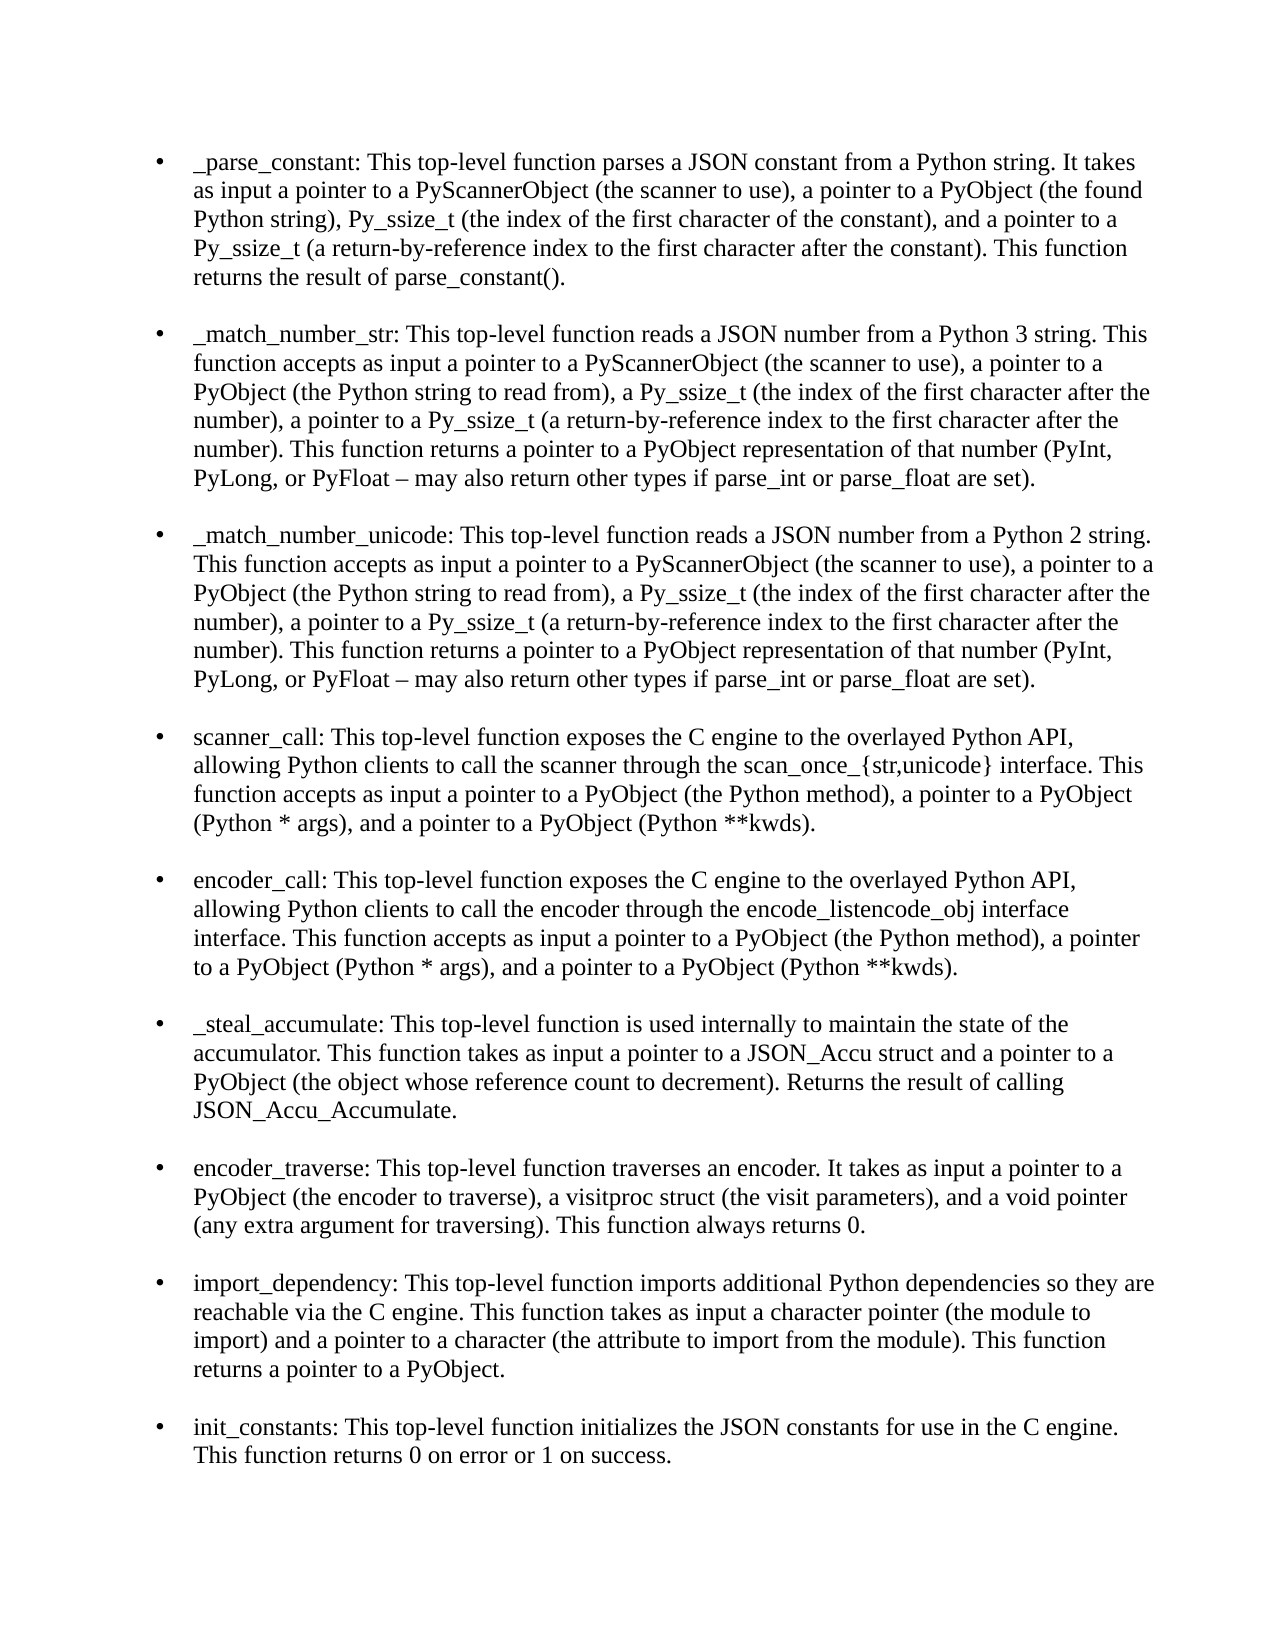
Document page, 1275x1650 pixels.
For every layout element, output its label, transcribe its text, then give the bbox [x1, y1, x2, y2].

list _match_number_str: This top‑level function reads a JSON number from a Python 3 string. This function accepts as input a pointer to a PyScannerObject (the scanner to use), a pointer to a PyObject (the Python string to read from), a Py_ssize_t (the index of the first character after the number), a pointer to a Py_ssize_t (a return‑by‑reference index to the first character after the number). This function returns a pointer to a PyObject representation of that number (PyInt, PyLong, or PyFloat – may also return other types if parse_int or parse_float are set). [156, 319, 1157, 492]
list _parse_constant: This top‑level function parses a JSON constant from a Python string. It takes as input a pointer to a PyScannerObject (the scanner to use), a pointer to a PyObject (the found Python string), Py_ssize_t (the index of the first character of the constant), and a pointer to a Py_ssize_t (a return‑by‑reference index to the first character after the constant). This function returns the result of parse_constant(). [156, 147, 1157, 291]
list _steal_accumulate: This top‑level function is used internally to maintain the state of the accumulator. This function takes as input a pointer to a JSON_Accu struct and a pointer to a PyObject (the object whose reference count to decrement). Returns the result of calling JSON_Accu_Accumulate. [156, 1009, 1157, 1124]
list scanner_call: This top‑level function exposes the C engine to the overlayed Python API, allowing Python clients to call the scanner through the scan_once_{str,unicode} interface. This function accepts as input a pointer to a PyObject (the Python method), a pointer to a PyObject (Python * args), and a pointer to a PyObject (Python **kwds). [156, 722, 1157, 837]
list init_constants: This top‑level function initializes the JSON constants for use in the C engine. This function returns 0 on error or 1 on success. [156, 1412, 1157, 1469]
list import_dependency: This top‑level function imports additional Python dependencies so they are reachable via the C engine. This function takes as input a character pointer (the module to import) and a pointer to a character (the attribute to import from the module). This function returns a pointer to a PyObject. [156, 1268, 1157, 1383]
list encoder_traverse: This top‑level function traverses an encoder. It takes as input a pointer to a PyObject (the encoder to traverse), a visitproc struct (the visit parameters), and a void pointer (any extra argument for traversing). This function always returns 0. [156, 1153, 1157, 1239]
list _match_number_unicode: This top‑level function reads a JSON number from a Python 2 string. This function accepts as input a pointer to a PyScannerObject (the scanner to use), a pointer to a PyObject (the Python string to read from), a Py_ssize_t (the index of the first character after the number), a pointer to a Py_ssize_t (a return‑by‑reference index to the first character after the number). This function returns a pointer to a PyObject representation of that number (PyInt, PyLong, or PyFloat – may also return other types if parse_int or parse_float are set). [156, 521, 1157, 693]
list encoder_call: This top‑level function exposes the C engine to the overlayed Python API, allowing Python clients to call the encoder through the encode_listencode_obj interface interface. This function accepts as input a pointer to a PyObject (the Python method), a pointer to a PyObject (Python * args), and a pointer to a PyObject (Python **kwds). [156, 866, 1157, 981]
